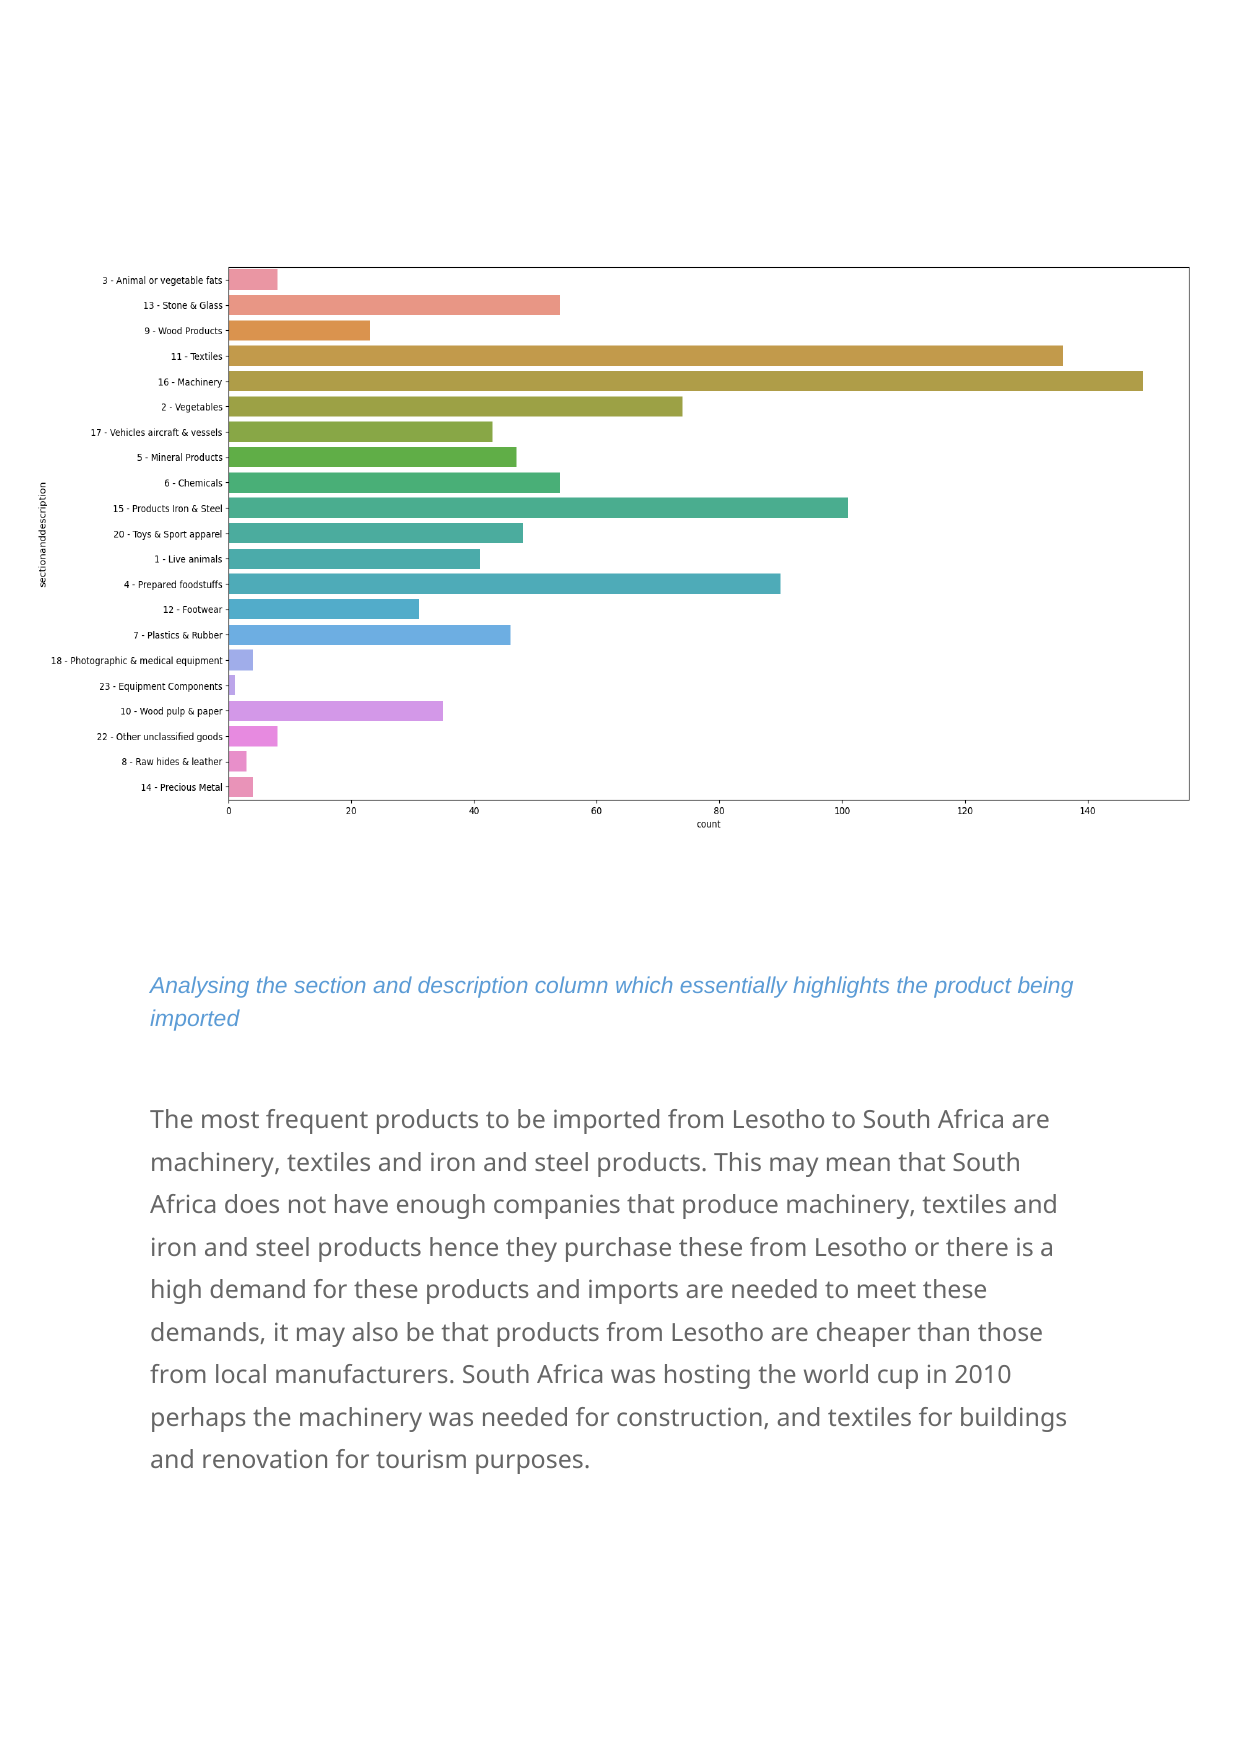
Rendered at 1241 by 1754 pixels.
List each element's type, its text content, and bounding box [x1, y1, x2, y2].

text Analysing the section and description column which essentially highlights the product being imported [150, 972, 1090, 1031]
text The most frequent products to be imported from Lesotho to South Africa are machinery, textiles and iron and steel products. This may mean that South Africa does not have enough companies that produce machinery, textiles and iron and steel products hence they purchase these from Lesotho or there is a high demand for these products and imports are needed to meet these demands, it may also be that products from Lesotho are cheaper than those from local manufacturers. South Africa was hosting the world cup in 2010 perhaps the machinery was needed for construction, and textiles for buildings and renovation for tourism purposes. [150, 1102, 1090, 1476]
